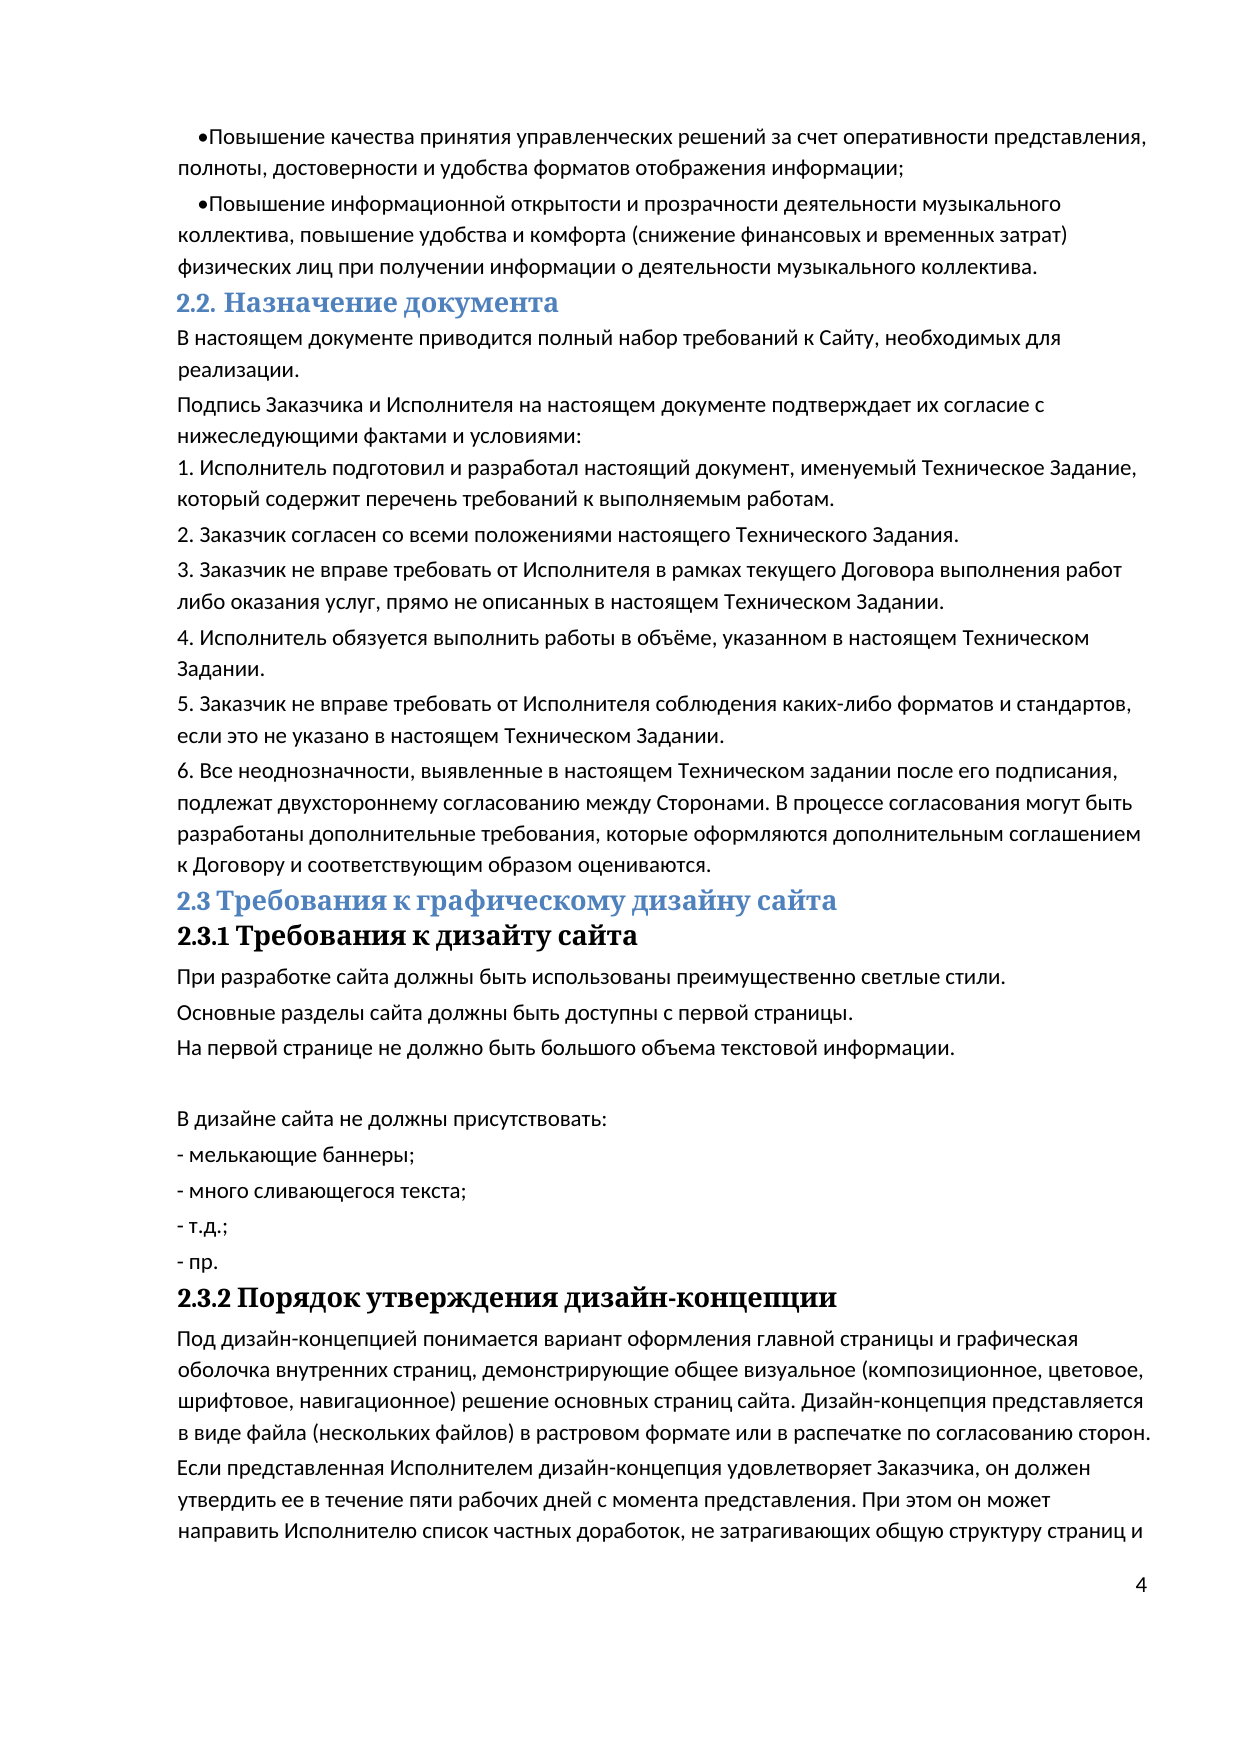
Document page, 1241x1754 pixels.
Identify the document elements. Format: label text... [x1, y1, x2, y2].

text - мелькающие баннеры; [177, 1140, 1152, 1168]
text В настоящем документе приводится полный набор требований к Сайту, необходимых для реализации. [177, 323, 1152, 383]
subtitle 2.2. Назначение документа [176, 287, 1152, 320]
text Если представленная Исполнителем дизайн-концепция удовлетворяет Заказчика, он должен утвердить ее в течение пяти рабочих дней с момента представления. При этом он может направить Исполнителю список частных доработок, не затрагивающих общую структуру страниц и [177, 1453, 1152, 1544]
subtitle 2.3.1 Требования к дизайту сайта [177, 921, 1152, 952]
text •Повышение качества принятия управленческих решений за счет оперативности представления, полноты, достоверности и удобства форматов отображения информации; [177, 122, 1152, 182]
text 2. Заказчик согласен со всеми положениями настоящего Технического Задания. [177, 520, 1152, 548]
text - пр. [177, 1247, 1152, 1275]
text 5. Заказчик не вправе требовать от Исполнителя соблюдения каких-либо форматов и стандартов, если это не указано в настоящем Техническом Задании. [177, 689, 1152, 749]
text В дизайне сайта не должны присутствовать: [177, 1104, 1152, 1132]
text Подпись Заказчика и Исполнителя на настоящем документе подтверждает их согласие с нижеследующими фактами и условиями: 1. Исполнитель подготовил и разработал настоящий документ, именуемый Техническое Задание, который содержит перечень требований к выполняемым работам. [177, 390, 1152, 512]
text 6. Все неоднозначности, выявленные в настоящем Техническом задании после его подписания, подлежат двухстороннему согласованию между Сторонами. В процессе согласования могут быть разработаны дополнительные требования, которые оформляются дополнительным соглашением к Договору и соответствующим образом оцениваются. [177, 757, 1152, 879]
subtitle 2.3 Требования к графическому дизайну сайта [177, 886, 1152, 917]
text При разработке сайта должны быть использованы преимущественно светлые стили. [177, 962, 1152, 990]
text Основные разделы сайта должны быть доступны с первой страницы. [177, 998, 1152, 1026]
text •Повышение информационной открытости и прозрачности деятельности музыкального коллектива, повышение удобства и комфорта (снижение финансовых и временных затрат) физических лиц при получении информации о деятельности музыкального коллектива. [177, 189, 1152, 280]
text 4. Исполнитель обязуется выполнить работы в объёме, указанном в настоящем Техническом Задании. [177, 623, 1152, 682]
text На первой странице не должно быть большого объема текстовой информации. [177, 1033, 1152, 1061]
subtitle 2.3.2 Порядок утверждения дизайн-концепции [177, 1283, 1152, 1314]
text 3. Заказчик не вправе требовать от Исполнителя в рамках текущего Договора выполнения работ либо оказания услуг, прямо не описанных в настоящем Техническом Задании. [177, 556, 1152, 615]
text Под дизайн-концепцией понимается вариант оформления главной страницы и графическая оболочка внутренних страниц, демонстрирующие общее визуальное (композиционное, цветовое, шрифтовое, навигационное) решение основных страниц сайта. Дизайн-концепция представляется в виде файла (нескольких файлов) в растровом формате или в распечатке по согласованию сторон. [177, 1324, 1152, 1446]
text - т.д.; [177, 1211, 1152, 1239]
text - много сливающегося текста; [177, 1176, 1152, 1204]
